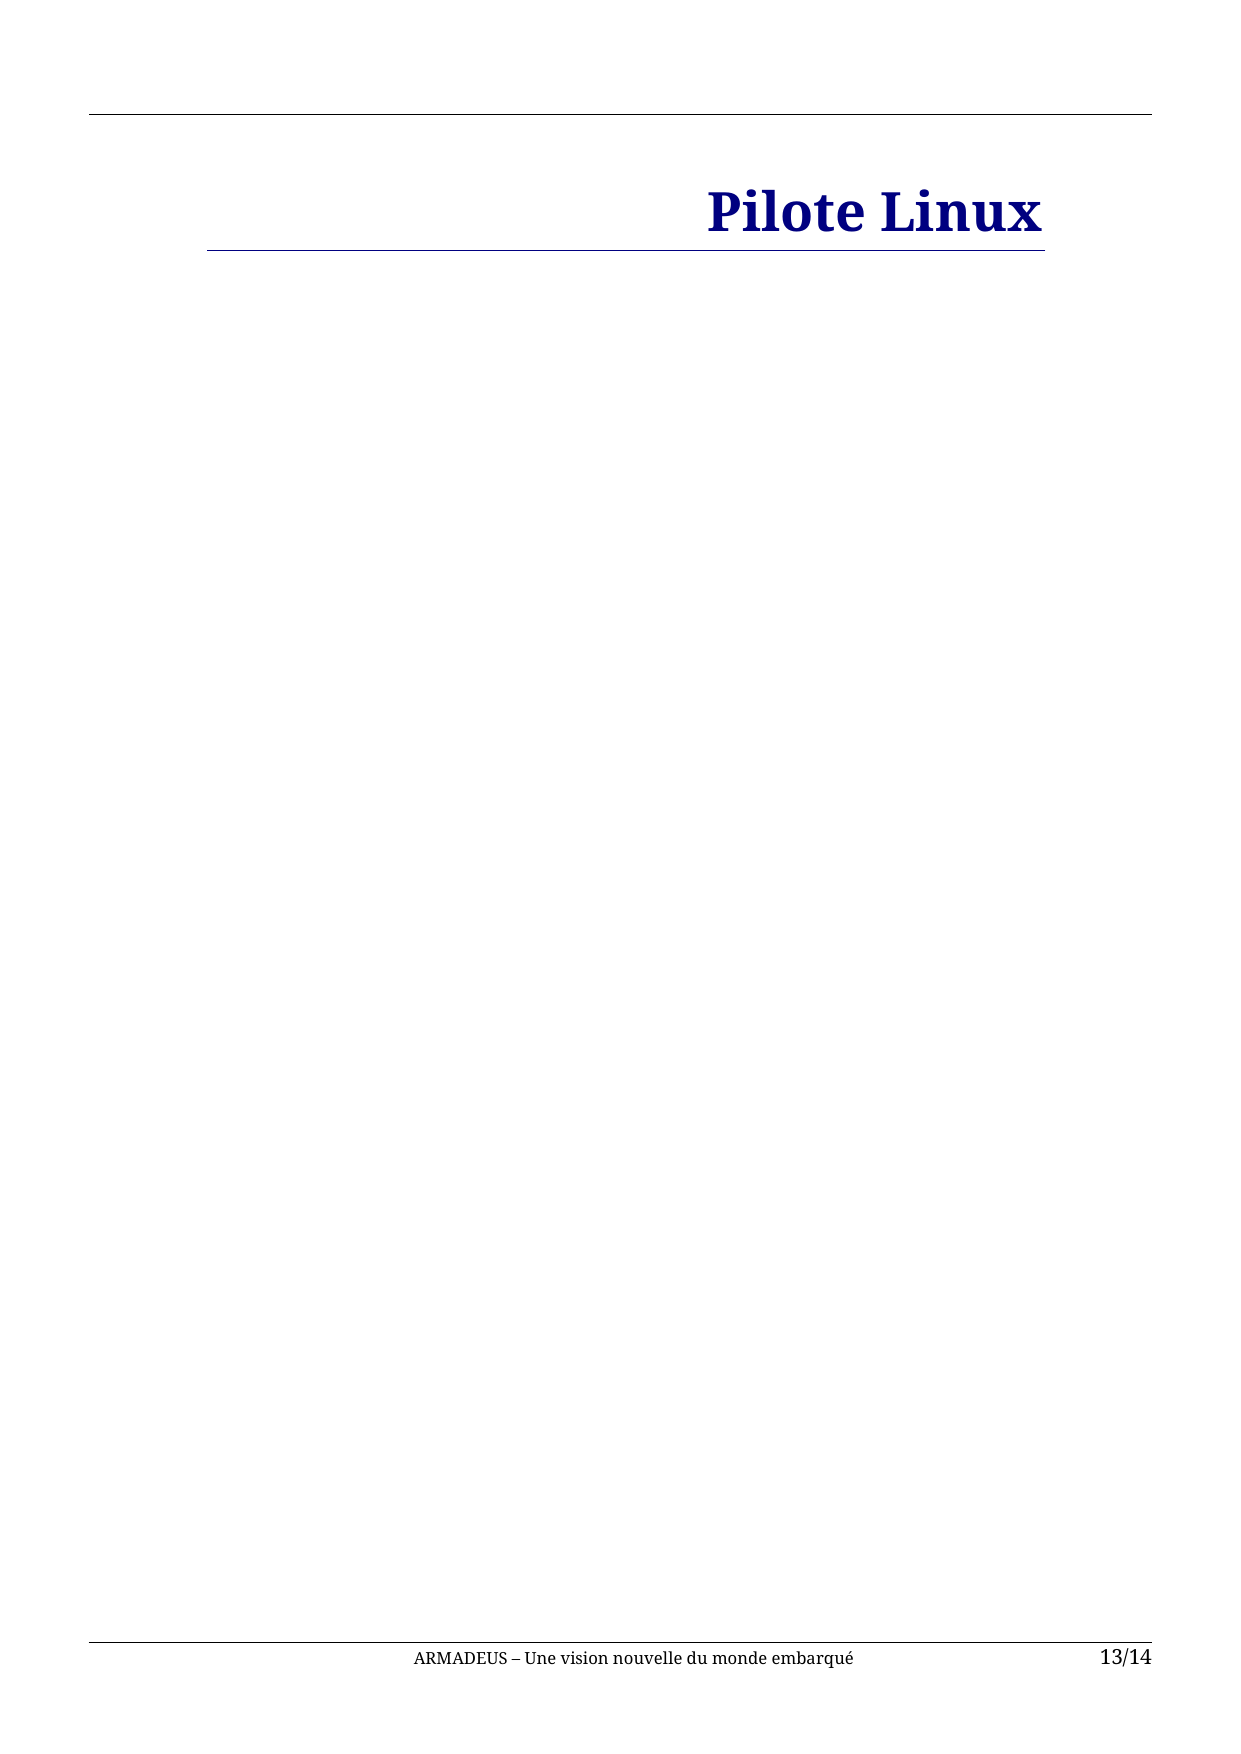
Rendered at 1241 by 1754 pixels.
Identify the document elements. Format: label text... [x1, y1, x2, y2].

subtitle Pilote Linux [207, 144, 1045, 250]
